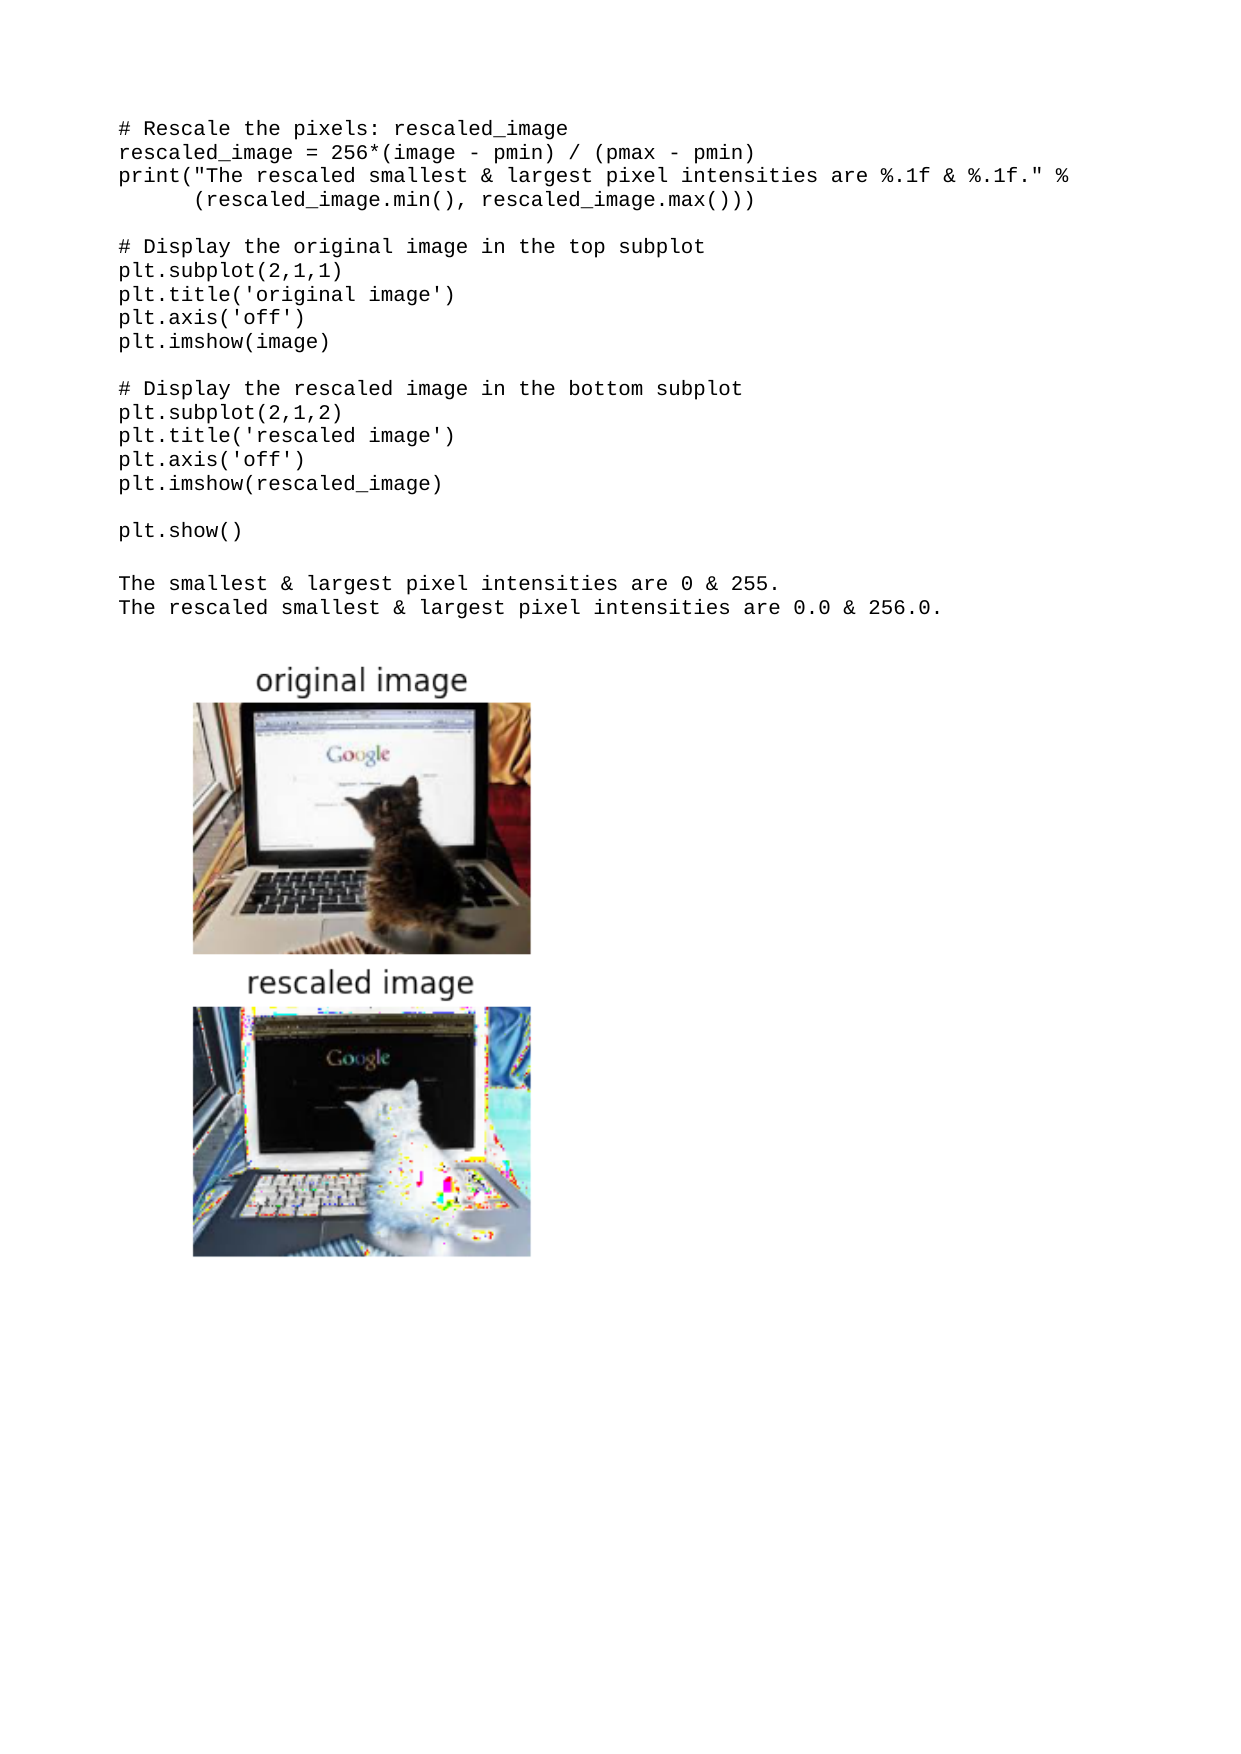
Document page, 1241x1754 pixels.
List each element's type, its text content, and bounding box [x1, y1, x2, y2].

text plt.subplot(2,1,1) [118, 260, 1122, 284]
text # Display the rescaled image in the bottom subplot [118, 378, 1122, 402]
text plt.title('rescaled image') [118, 426, 1122, 449]
text plt.axis('off') [118, 307, 1122, 331]
text The rescaled smallest & largest pixel intensities are 0.0 & 256.0. [118, 597, 1122, 621]
text (rescaled_image.min(), rescaled_image.max())) [118, 189, 1122, 213]
text print("The rescaled smallest & largest pixel intensities are %.1f & %.1f." % [118, 165, 1122, 189]
text # Rescale the pixels: rescaled_image [118, 118, 1122, 142]
text plt.imshow(rescaled_image) [118, 473, 1122, 496]
text plt.imshow(image) [118, 331, 1122, 354]
picture [118, 650, 560, 1311]
text plt.subplot(2,1,2) [118, 402, 1122, 426]
text # Display the original image in the top subplot [118, 236, 1122, 260]
text plt.axis('off') [118, 449, 1122, 473]
text plt.show() [118, 520, 1122, 544]
text rescaled_image = 256*(image - pmin) / (pmax - pmin) [118, 142, 1122, 165]
text The smallest & largest pixel intensities are 0 & 255. [118, 573, 1122, 597]
text plt.title('original image') [118, 284, 1122, 307]
